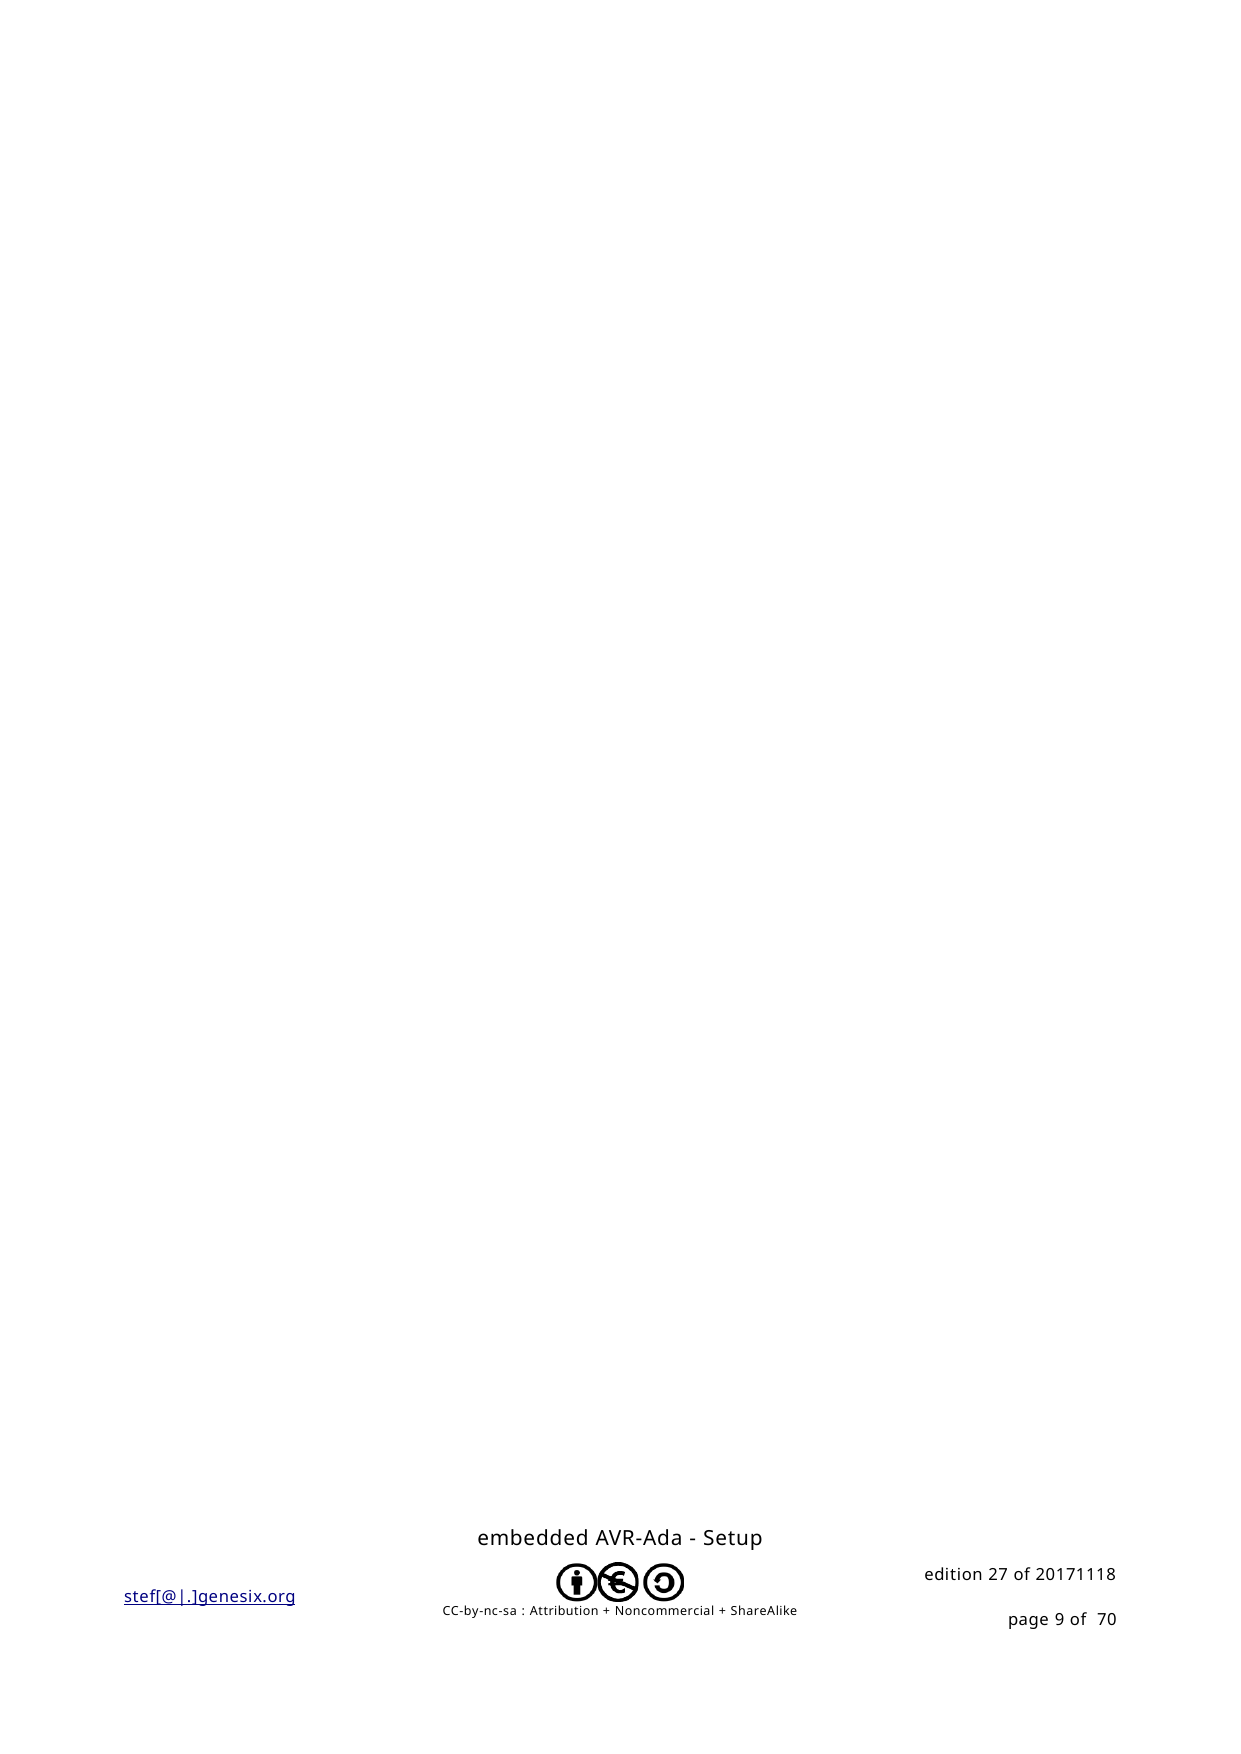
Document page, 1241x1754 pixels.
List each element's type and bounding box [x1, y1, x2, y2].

picture [642, 1562, 684, 1602]
picture [555, 1562, 639, 1602]
